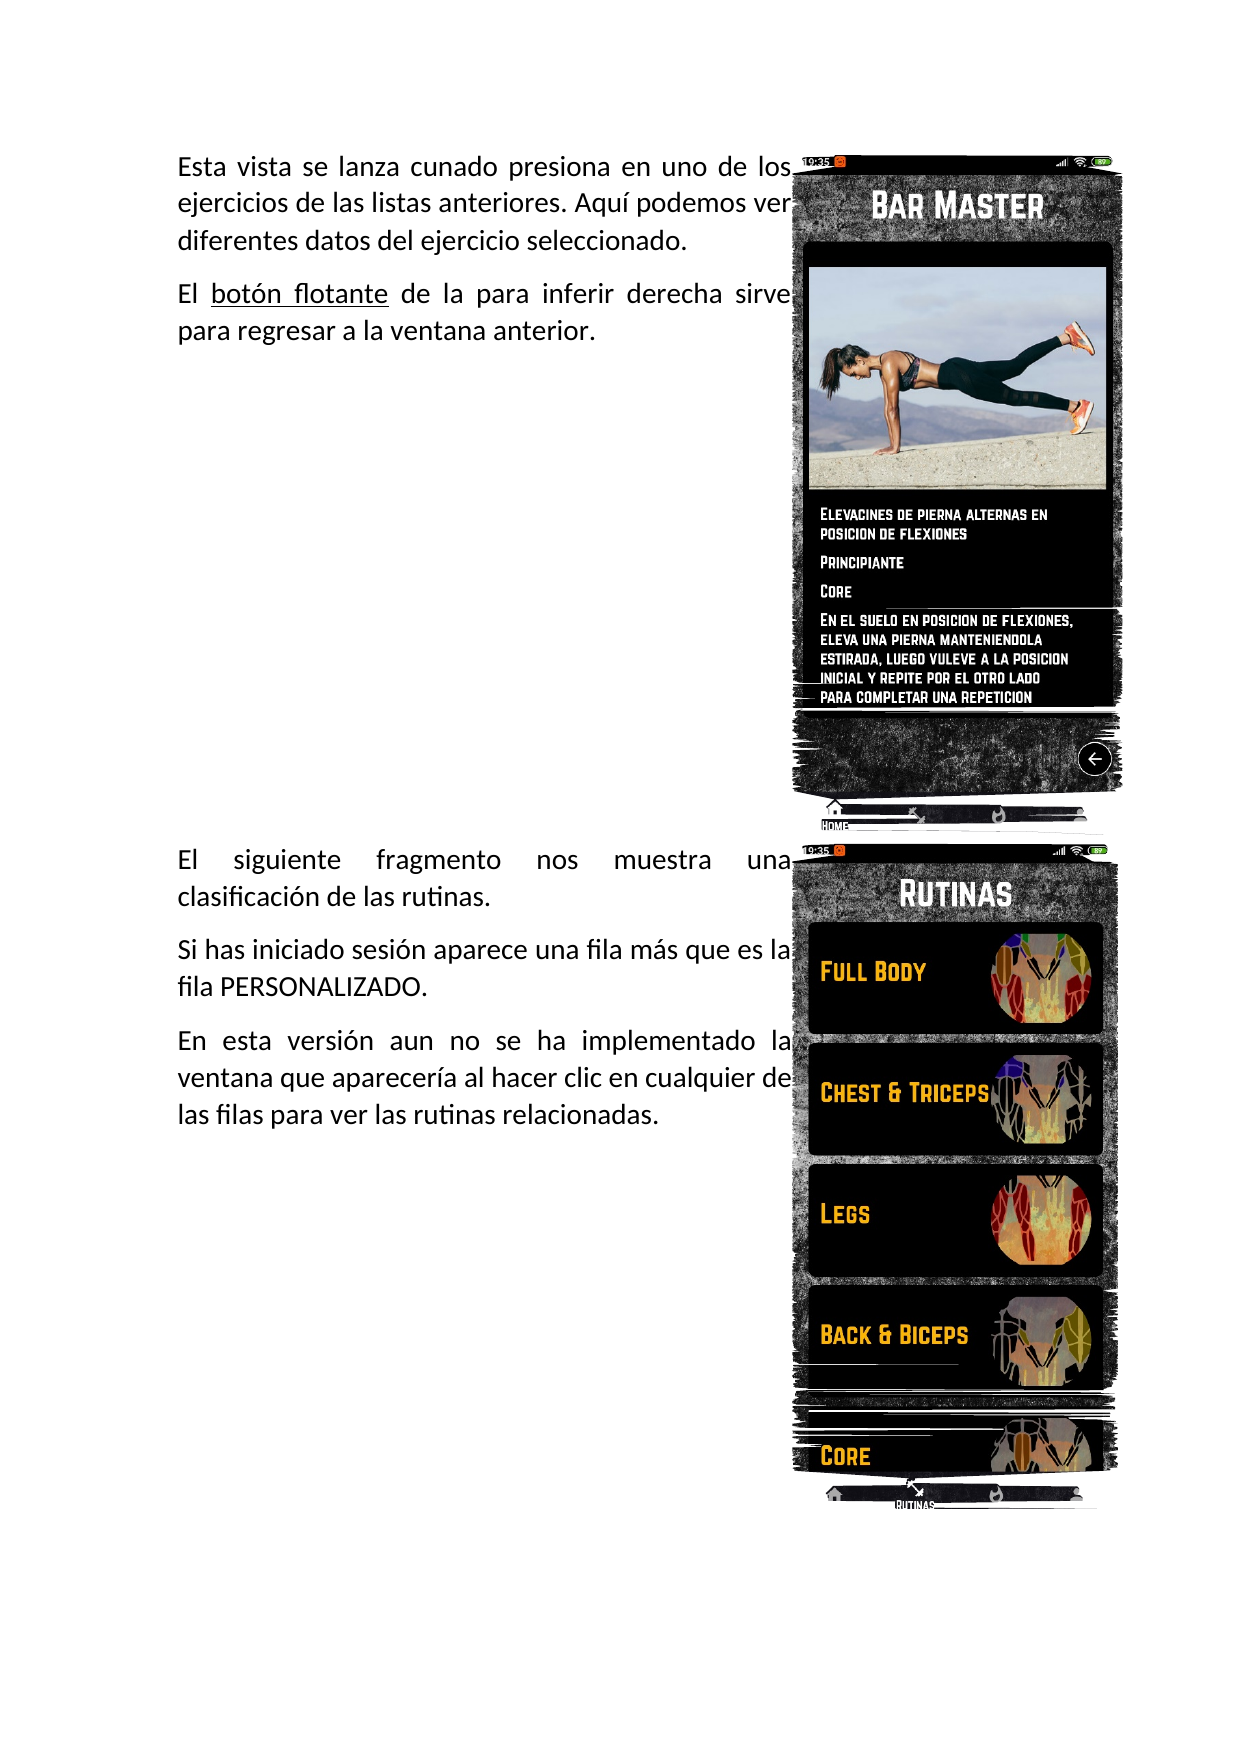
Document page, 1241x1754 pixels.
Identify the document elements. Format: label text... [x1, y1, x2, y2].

text En esta versión aun no se ha implementado la ventana que aparecería al hacer clic en cualquier de las filas para ver las rutinas relacionadas. [177, 1022, 794, 1132]
text Si has iniciado sesión aparece una fila más que es la fila PERSONALIZADO. [177, 931, 795, 1004]
text El botón flotante de la para inferir derecha sirve para regresar a la ventana anterior. [177, 275, 794, 348]
text Esta vista se lanza cunado presiona en uno de los ejercicios de las listas anteriores. Aquí podemos ver diferentes datos del ejercicio seleccionado. [177, 148, 1063, 257]
text El siguiente fragmento nos muestra una clasificación de las rutinas. [177, 841, 1063, 913]
